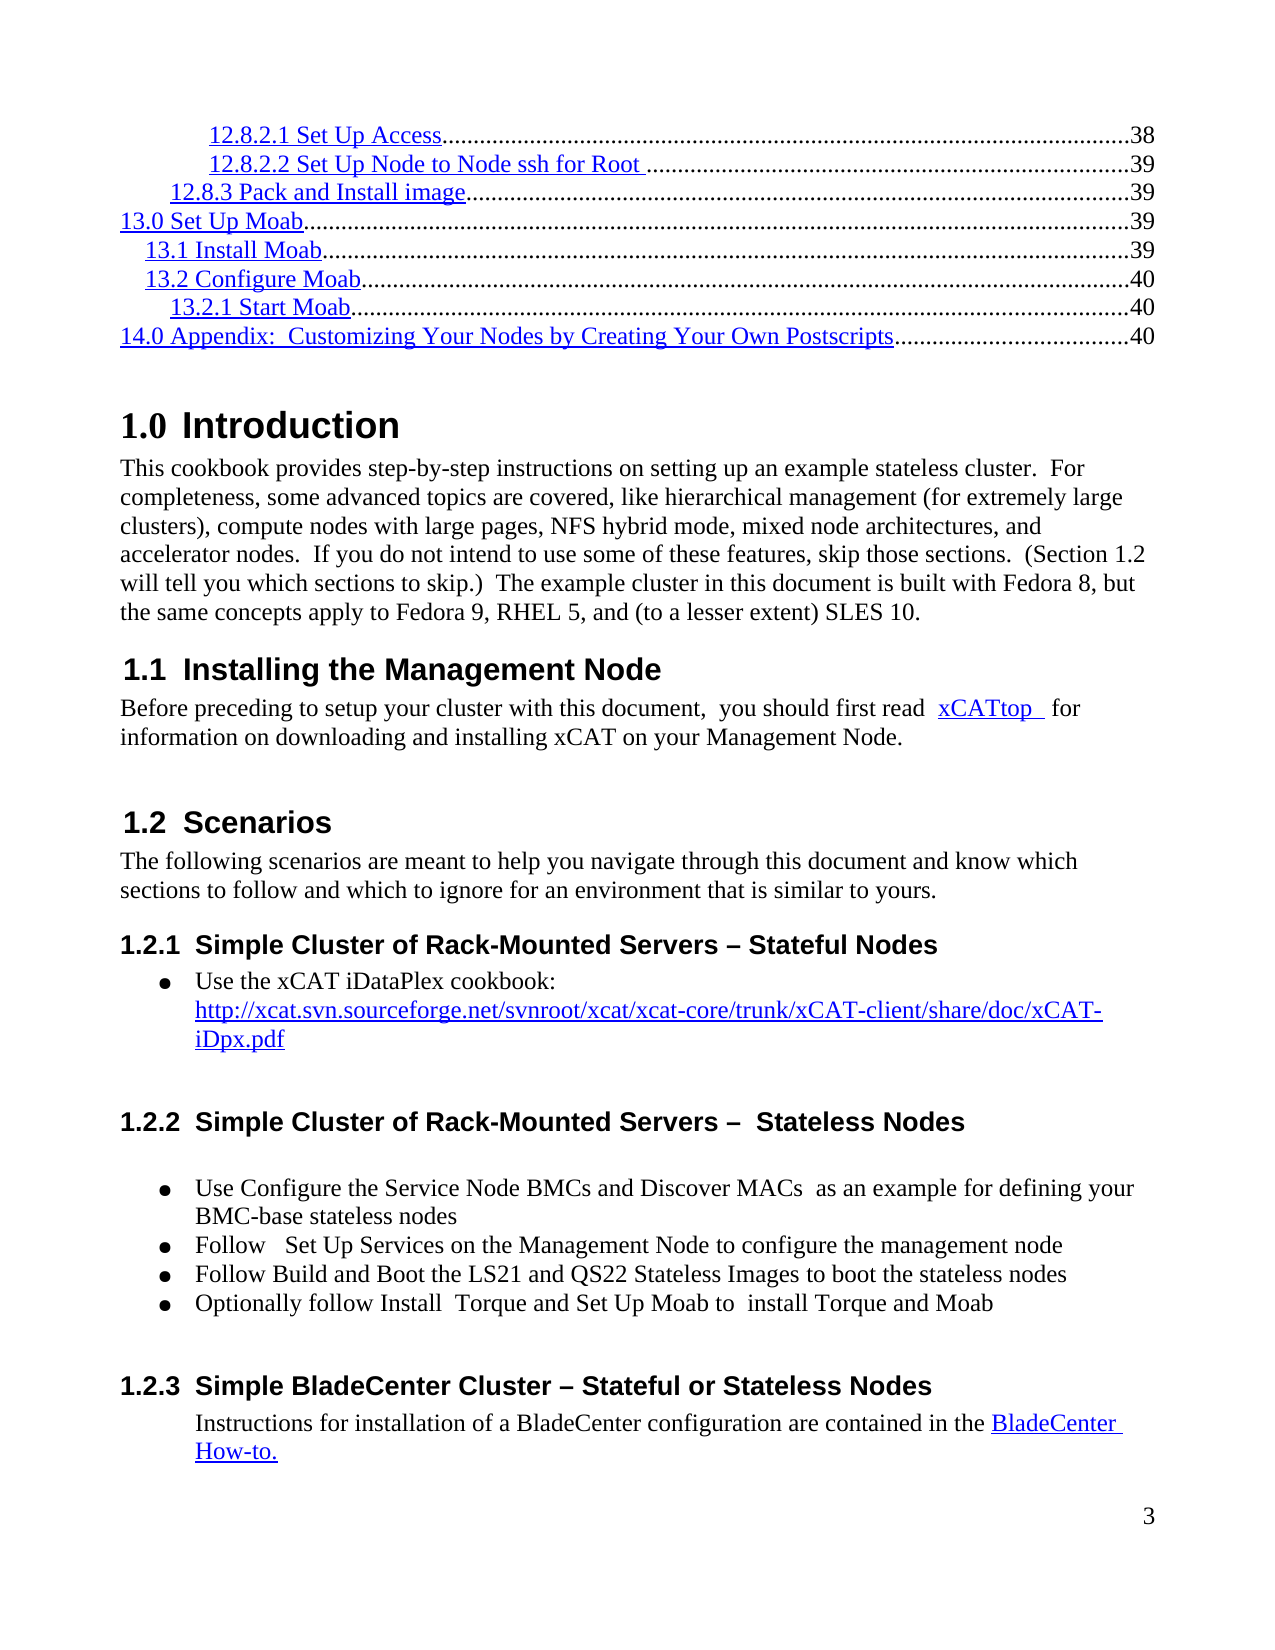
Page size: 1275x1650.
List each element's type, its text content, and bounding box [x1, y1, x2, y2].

subtitle Introduction [120, 404, 1155, 447]
subtitle Simple BladeCenter Cluster – Stateful or Stateless Nodes [120, 1370, 1155, 1401]
text 12.8.3 Pack and Install image 39 [170, 177, 1155, 206]
list Optionally follow Install Torque and Set Up Moab to install Torque and Moab [157, 1288, 1155, 1316]
text 12.8.2.1 Set Up Access 38 [208, 120, 1155, 149]
text This cookbook provides step-by-step instructions on setting up an example stateless cluster. For completeness, some advanced topics are covered, like hierarchical management (for extremely large clusters), compute nodes with large pages, NFS hybrid mode, mixed node architectures, and accelerator nodes. If you do not intend to use some of these features, skip those sections. (Section 1.2 will tell you which sections to skip.) The example cluster in this document is built with Fedora 8, but the same concepts apply to Fedora 9, RHEL 5, and (to a lesser extent) SLES 10. [120, 453, 1155, 626]
list Use the xCAT iDataPlex cookbook: http://xcat.svn.sourceforge.net/svnroot/xcat/xcat-core/trunk/xCAT-client/share/doc/xCAT-iDpx.pdf [157, 966, 1155, 1053]
text 13.2 Configure Moab 40 [145, 264, 1155, 292]
list Follow Set Up Services on the Management Node to configure the management node [157, 1230, 1155, 1259]
text 13.1 Install Moab 39 [145, 235, 1155, 264]
list Use Configure the Service Node BMCs and Discover MACs as an example for defining your BMC-base stateless nodes [157, 1173, 1155, 1230]
subtitle Installing the Management Node [123, 651, 1155, 687]
list Instructions for installation of a BladeCenter configuration are contained in the BladeCenter How-to. [157, 1408, 1155, 1465]
text Before preceding to setup your cluster with this document, you should first read xCATtop for information on downloading and installing xCAT on your Management Node. [120, 693, 1155, 751]
subtitle Simple Cluster of Rack-Mounted Servers – Stateless Nodes [120, 1106, 1155, 1138]
subtitle Simple Cluster of Rack-Mounted Servers – Stateful Nodes [120, 929, 1155, 960]
text 13.2.1 Start Moab 40 [170, 292, 1155, 321]
text The following scenarios are meant to help you navigate through this document and know which sections to follow and which to ignore for an environment that is similar to yours. [120, 846, 1155, 904]
text 13.0 Set Up Moab 39 [120, 206, 1155, 235]
text 12.8.2.2 Set Up Node to Node ssh for Root 39 [208, 149, 1155, 177]
subtitle Scenarios [123, 804, 1155, 840]
text 14.0 Appendix: Customizing Your Nodes by Creating Your Own Postscripts 40 [120, 321, 1155, 350]
list Follow Build and Boot the LS21 and QS22 Stateless Images to boot the stateless nodes [157, 1259, 1155, 1288]
